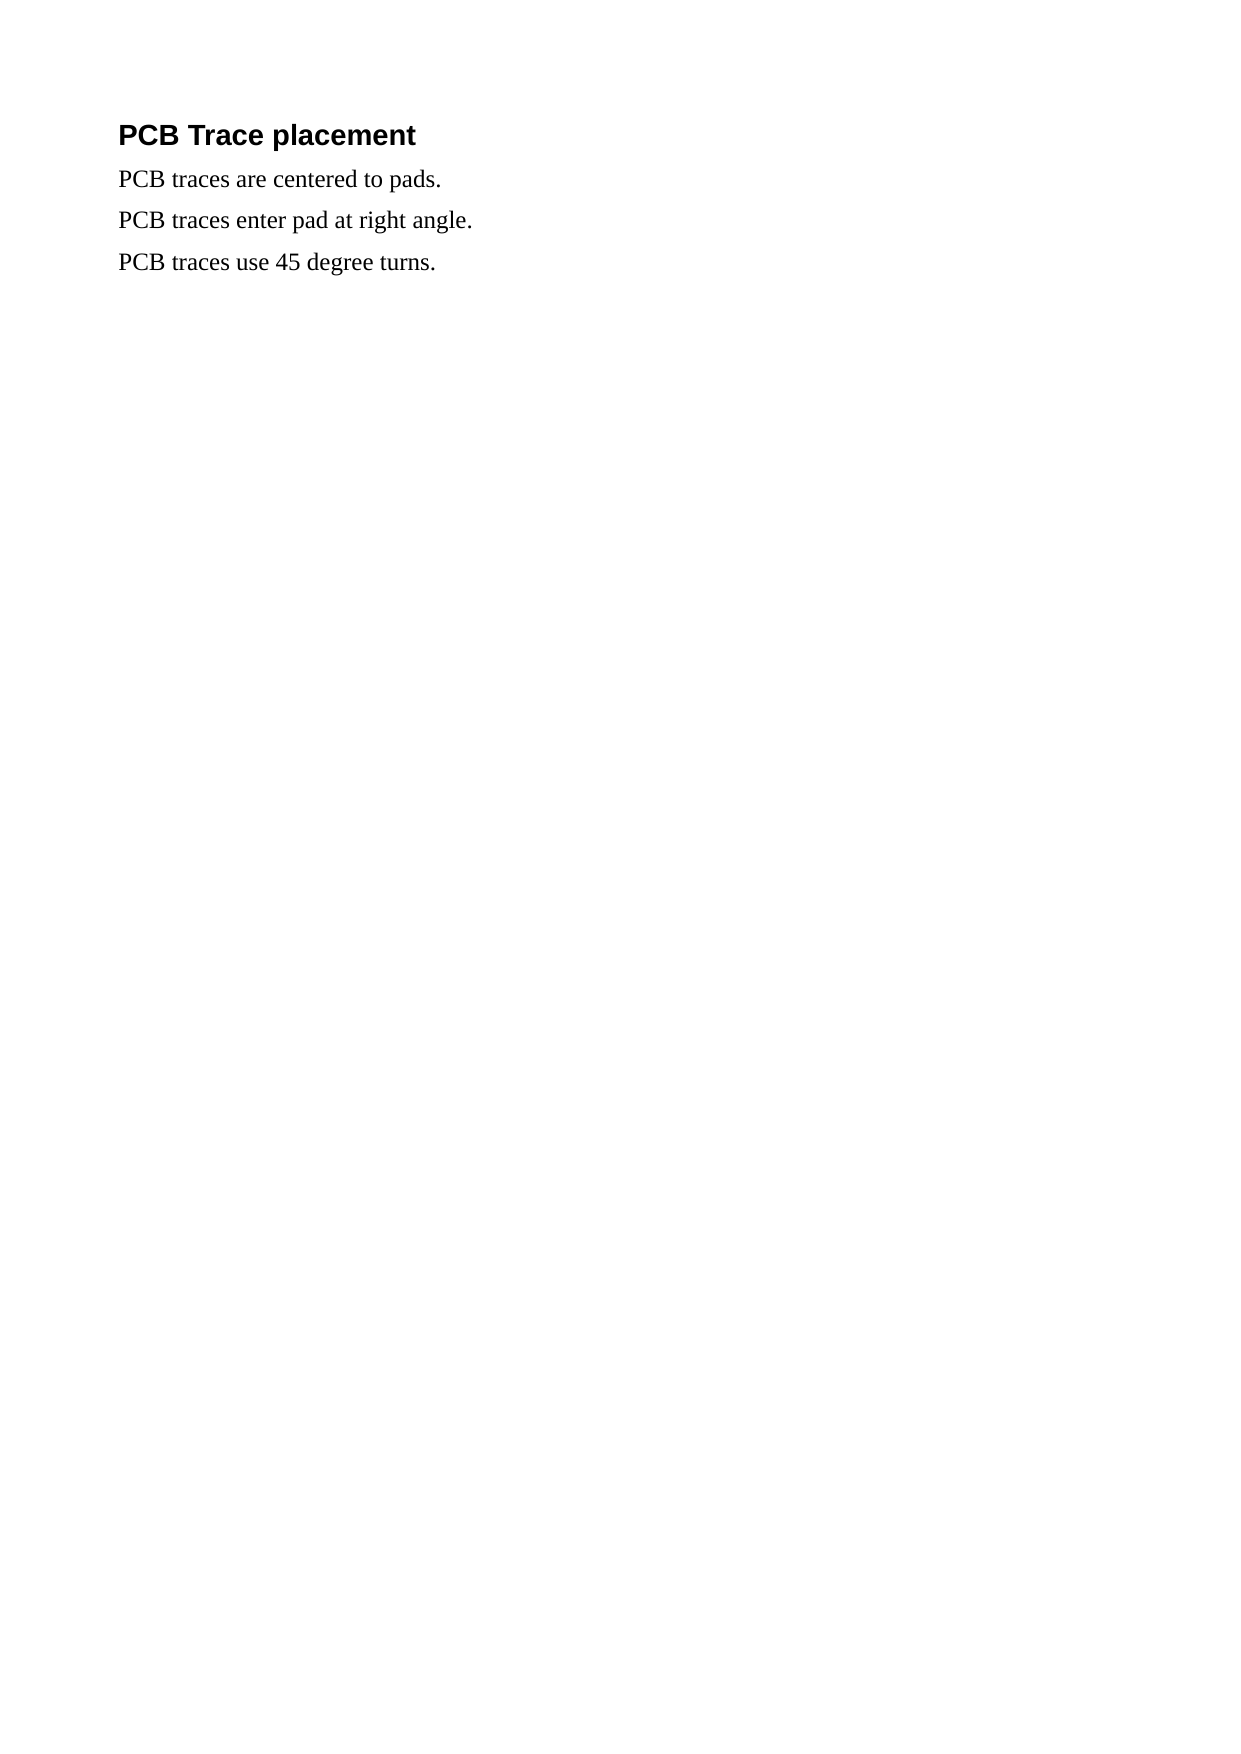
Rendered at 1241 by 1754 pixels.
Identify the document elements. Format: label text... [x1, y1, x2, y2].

text PCB traces use 45 degree turns. [118, 247, 1122, 275]
subtitle PCB Trace placement [118, 118, 1122, 152]
text PCB traces are centered to pads. [118, 164, 1122, 193]
text PCB traces enter pad at right angle. [118, 205, 1122, 234]
